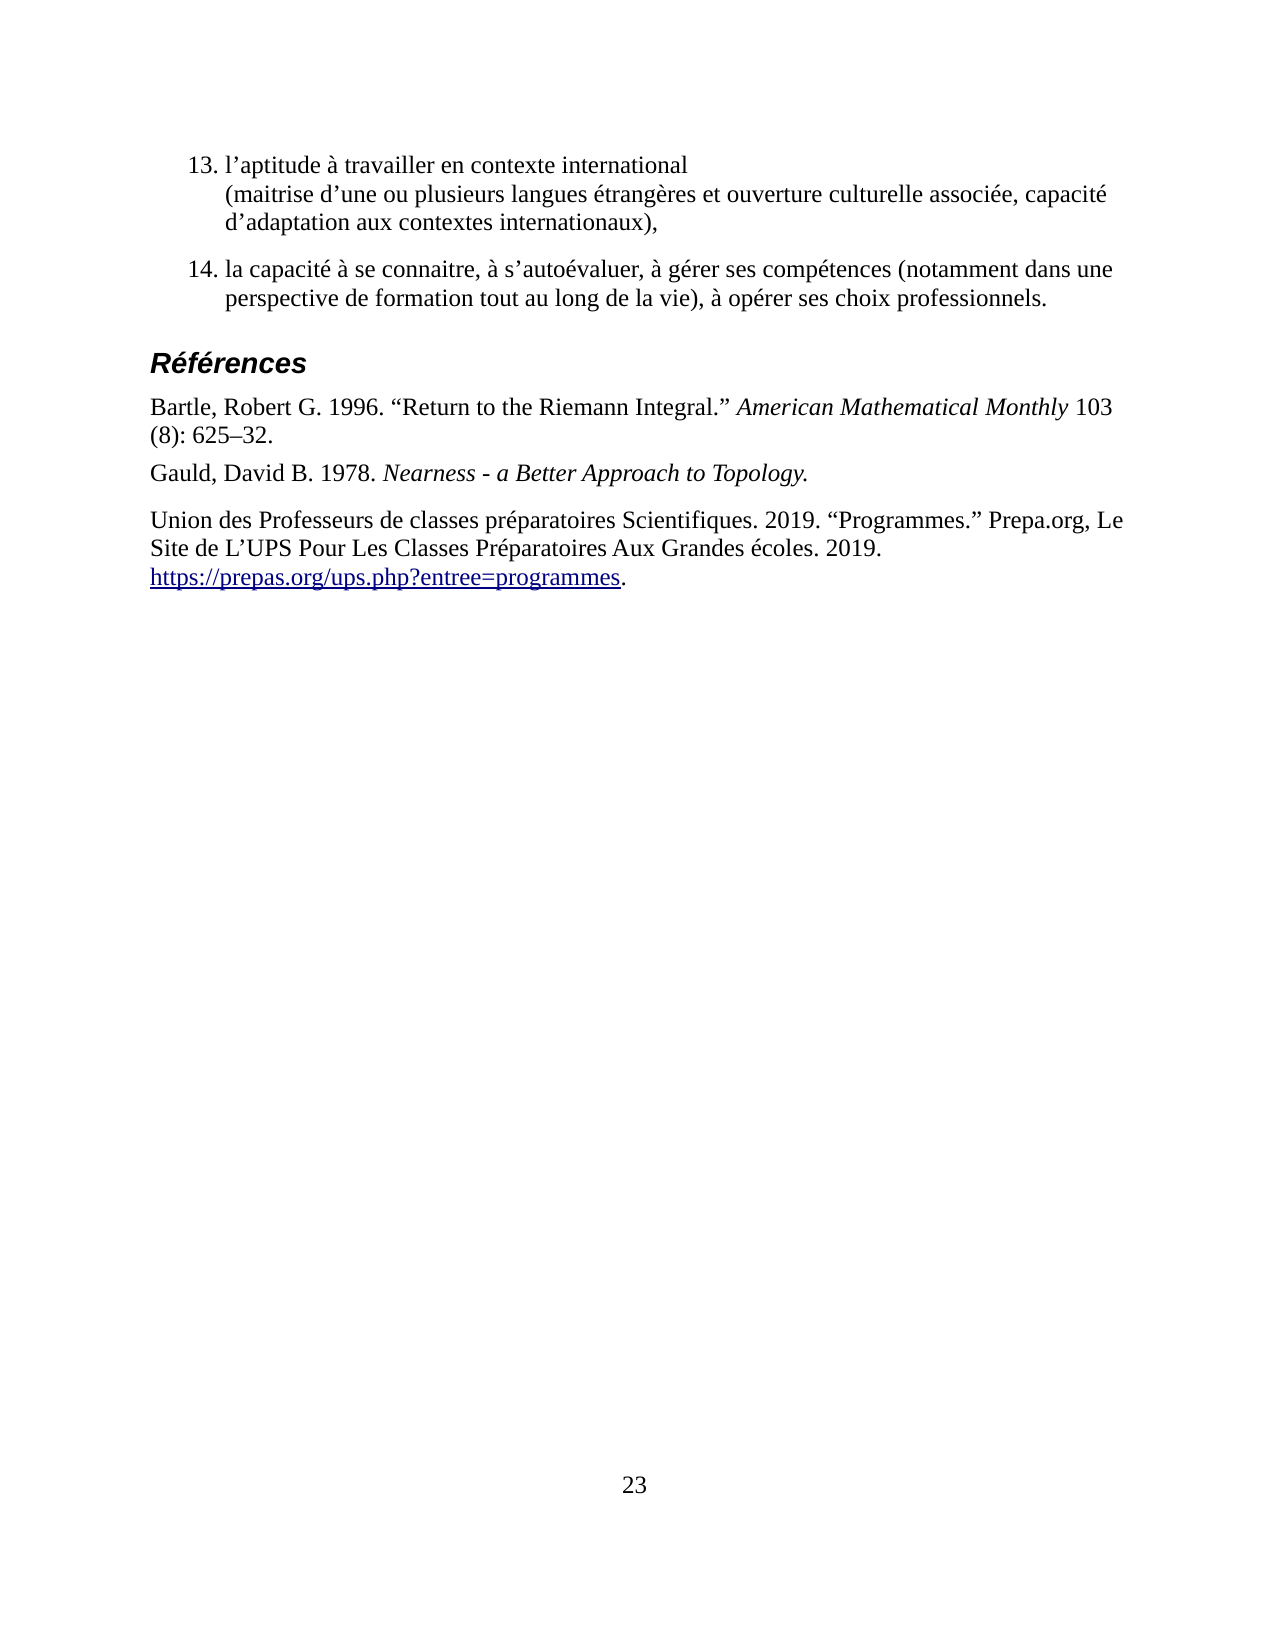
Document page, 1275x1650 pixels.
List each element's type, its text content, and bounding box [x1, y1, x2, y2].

text Gauld, David B. 1978. Nearness - a Better Approach to Topology. [150, 458, 1125, 487]
subtitle Références [150, 346, 1125, 379]
list la capacité à se connaitre, à s’autoévaluer, à gérer ses compétences (notamment dans une perspective de formation tout au long de la vie), à opérer ses choix professionnels. [187, 254, 1125, 312]
text Union des Professeurs de classes préparatoires Scientifiques. 2019. “Programmes.” Prepa.org, Le Site de L’UPS Pour Les Classes Préparatoires Aux Grandes écoles. 2019. https://prepas.org/ups.php?entree=programmes. [150, 505, 1125, 591]
list l’aptitude à travailler en contexte international (maitrise d’une ou plusieurs langues étrangères et ouverture culturelle associée, capacité d’adaptation aux contextes internationaux), [187, 150, 1125, 236]
text Bartle, Robert G. 1996. “Return to the Riemann Integral.” American Mathematical Monthly 103 (8): 625–32. [150, 392, 1125, 449]
